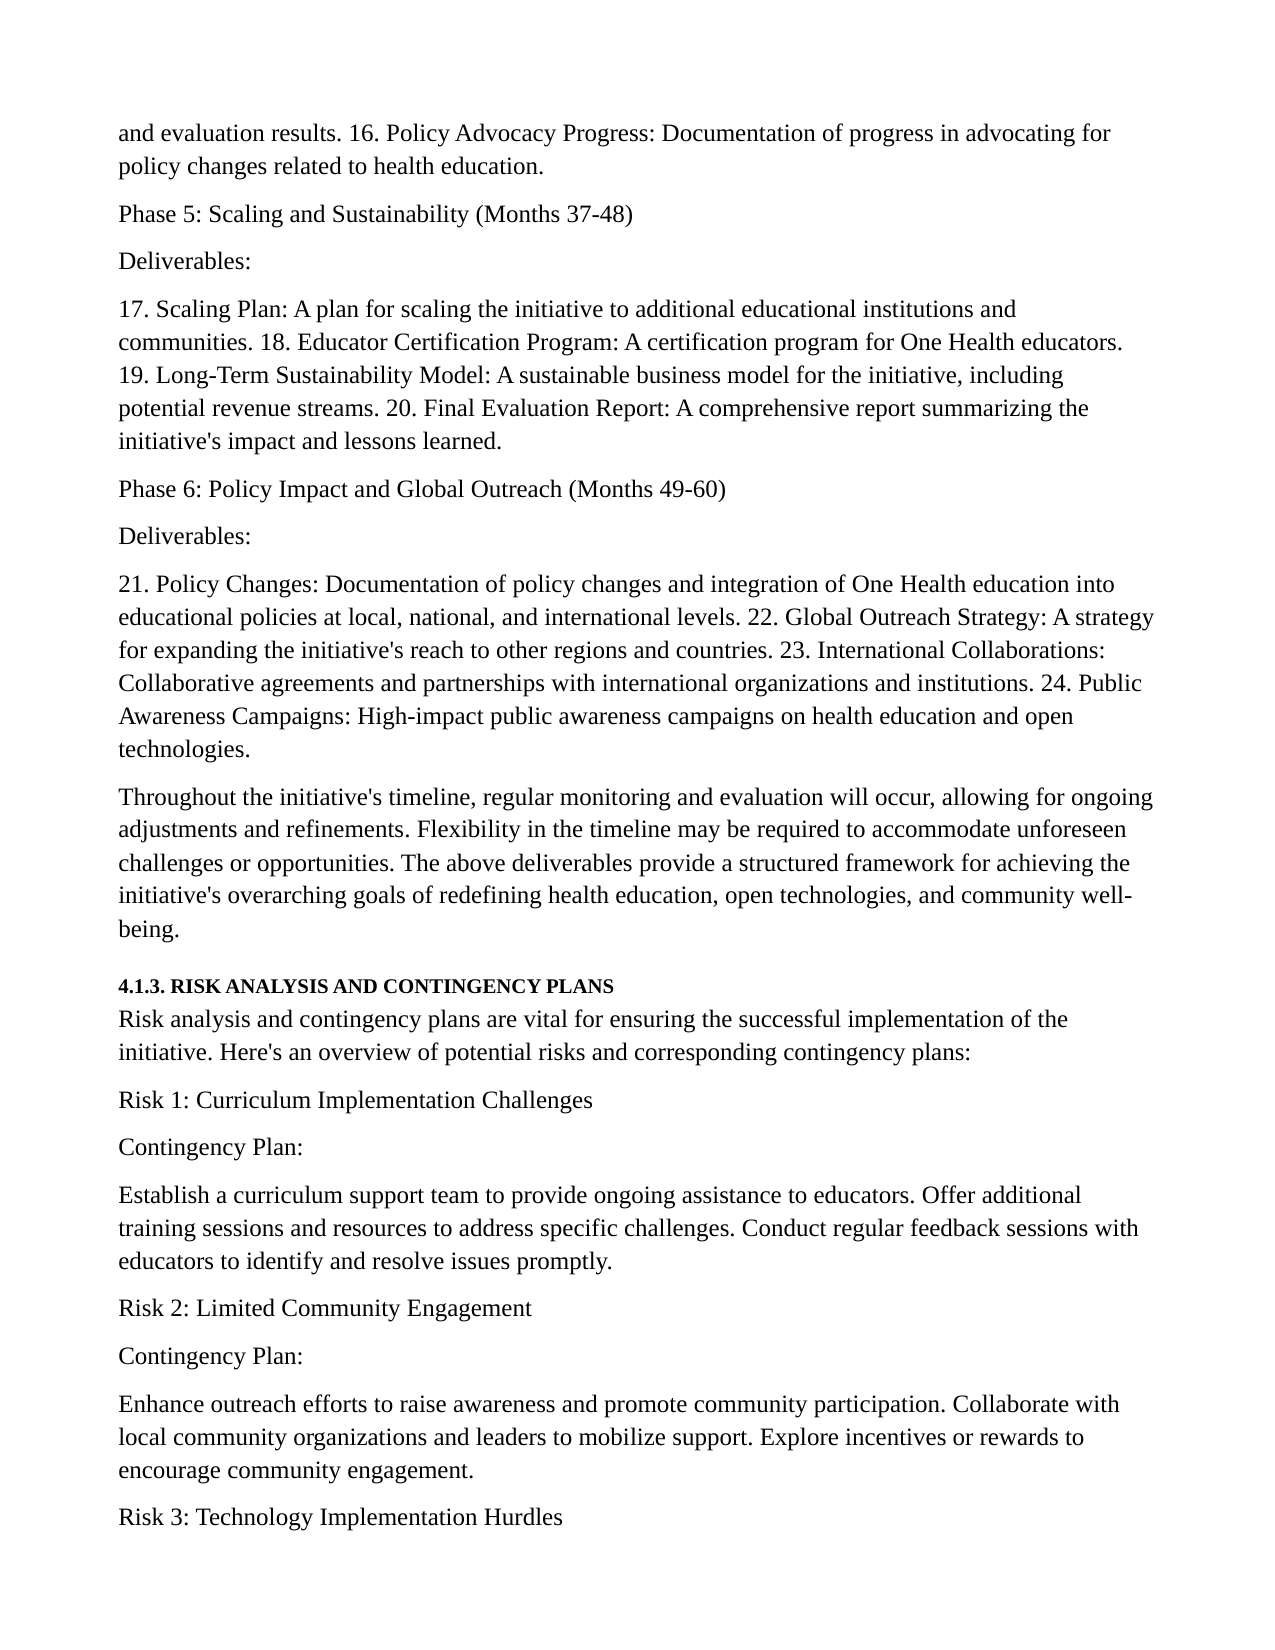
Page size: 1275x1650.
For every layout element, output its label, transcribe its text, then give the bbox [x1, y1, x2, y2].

text Risk analysis and contingency plans are vital for ensuring the successful implementation of the initiative. Here's an overview of potential risks and corresponding contingency plans: [118, 1004, 1157, 1066]
text Contingency Plan: [118, 1341, 1157, 1370]
text Contingency Plan: [118, 1132, 1157, 1161]
text Deliverables: [118, 246, 1157, 275]
subtitle 4.1.3. RISK ANALYSIS AND CONTINGENCY PLANS [118, 974, 1157, 998]
text Phase 5: Scaling and Sustainability (Months 37-48) [118, 199, 1157, 227]
text Risk 1: Curriculum Implementation Challenges [118, 1085, 1157, 1113]
text and evaluation results. 16. Policy Advocacy Progress: Documentation of progress in advocating for policy changes related to health education. [118, 118, 1157, 180]
text Enhance outreach efforts to raise awareness and promote community participation. Collaborate with local community organizations and leaders to mobilize support. Explore incentives or rewards to encourage community engagement. [118, 1389, 1157, 1483]
text Risk 2: Limited Community Engagement [118, 1293, 1157, 1322]
text 17. Scaling Plan: A plan for scaling the initiative to additional educational institutions and communities. 18. Educator Certification Program: A certification program for One Health educators. 19. Long-Term Sustainability Model: A sustainable business model for the initiative, including potential revenue streams. 20. Final Evaluation Report: A comprehensive report summarizing the initiative's impact and lessons learned. [118, 294, 1157, 455]
text Throughout the initiative's timeline, regular monitoring and evaluation will occur, allowing for ongoing adjustments and refinements. Flexibility in the timeline may be required to accommodate unforeseen challenges or opportunities. The above deliverables provide a structured framework for achieving the initiative's overarching goals of redefining health education, open technologies, and community well-being. [118, 782, 1157, 942]
text 21. Policy Changes: Documentation of policy changes and integration of One Health education into educational policies at local, national, and international levels. 22. Global Outreach Strategy: A strategy for expanding the initiative's reach to other regions and countries. 23. International Collaborations: Collaborative agreements and partnerships with international organizations and institutions. 24. Public Awareness Campaigns: High-impact public awareness campaigns on health education and open technologies. [118, 569, 1157, 763]
text Risk 3: Technology Implementation Hurdles [118, 1502, 1157, 1531]
text Phase 6: Policy Impact and Global Outreach (Months 49-60) [118, 474, 1157, 502]
text Establish a curriculum support team to provide ongoing assistance to educators. Offer additional training sessions and resources to address specific challenges. Conduct regular feedback sessions with educators to identify and resolve issues promptly. [118, 1180, 1157, 1275]
text Deliverables: [118, 521, 1157, 550]
